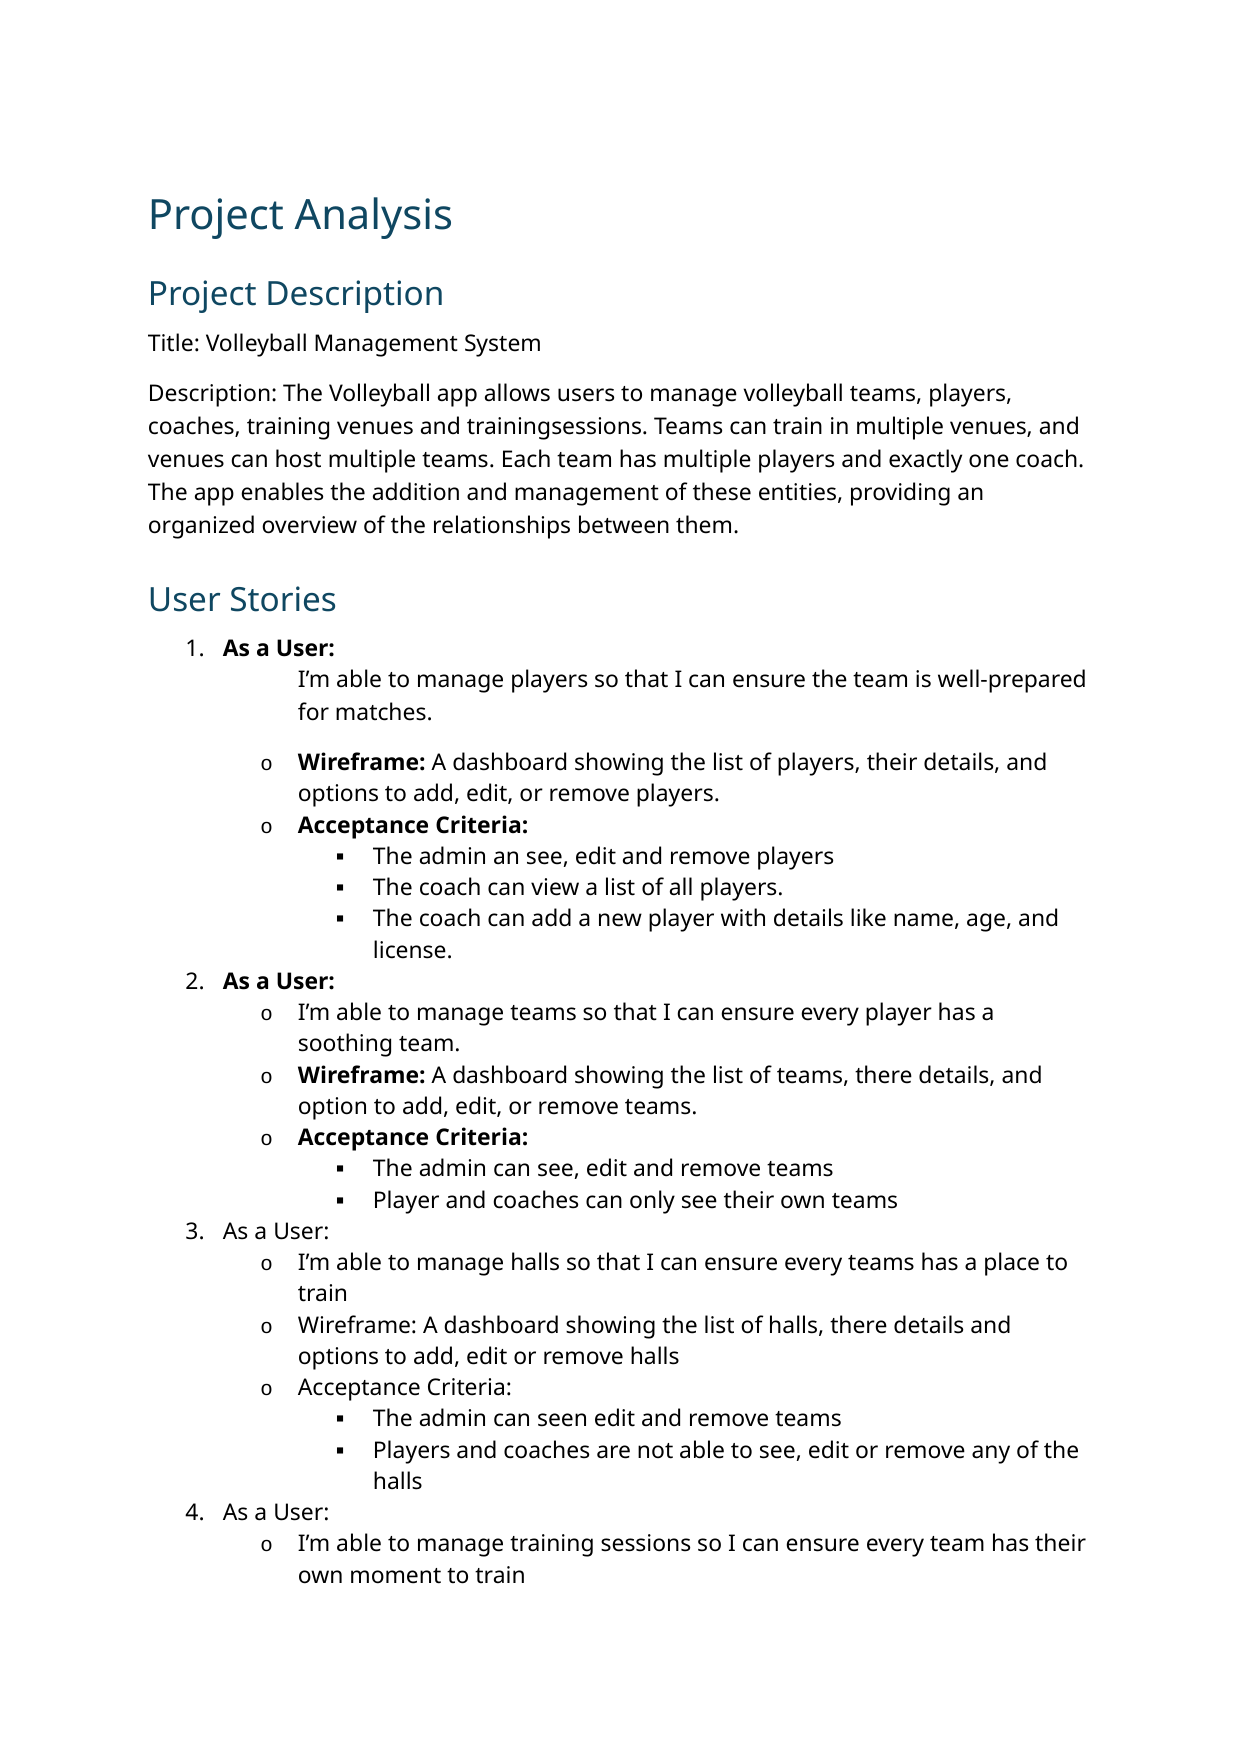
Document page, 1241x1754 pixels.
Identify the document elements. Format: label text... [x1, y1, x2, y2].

list I’m able to manage teams so that I can ensure every player has a soothing team. [260, 996, 1093, 1058]
list I’m able to manage training sessions so I can ensure every team has their own moment to train [260, 1527, 1093, 1590]
list Wireframe: A dashboard showing the list of halls, there details and options to add, edit or remove halls [260, 1308, 1093, 1371]
list Players and coaches are not able to see, edit or remove any of the halls [335, 1433, 1093, 1496]
list As a User: [185, 1496, 1093, 1527]
list The coach can view a list of all players. [335, 871, 1093, 902]
subtitle User Stories [148, 575, 1093, 621]
subtitle Project Analysis [148, 185, 1093, 242]
text Title: Volleyball Management System [148, 327, 1093, 358]
subtitle Project Description [148, 270, 1093, 316]
list The coach can add a new player with details like name, age, and license. [335, 902, 1093, 965]
list Acceptance Criteria: [260, 808, 1093, 840]
list The admin can see, edit and remove teams [335, 1152, 1093, 1183]
list The admin an see, edit and remove players [335, 840, 1093, 871]
list Wireframe: A dashboard showing the list of teams, there details, and option to add, edit, or remove teams. [260, 1058, 1093, 1121]
list As a User: [185, 1215, 1093, 1246]
list Acceptance Criteria: [260, 1371, 1093, 1402]
list As a User: [185, 632, 1093, 663]
list As a User: [185, 965, 1093, 996]
text Description: The Volleyball app allows users to manage volleyball teams, players, coaches, training venues and trainingsessions. Teams can train in multiple venues, and venues can host multiple teams. Each team has multiple players and exactly one coach. The app enables the addition and management of these entities, providing an organized overview of the relationships between them. [148, 376, 1093, 540]
list I’m able to manage halls so that I can ensure every teams has a place to train [260, 1246, 1093, 1308]
list Player and coaches can only see their own teams [335, 1183, 1093, 1215]
list Acceptance Criteria: [260, 1121, 1093, 1152]
list The admin can seen edit and remove teams [335, 1402, 1093, 1433]
list Wireframe: A dashboard showing the list of players, their details, and options to add, edit, or remove players. [260, 746, 1093, 808]
text I’m able to manage players so that I can ensure the team is well-prepared for matches. [298, 663, 1093, 727]
